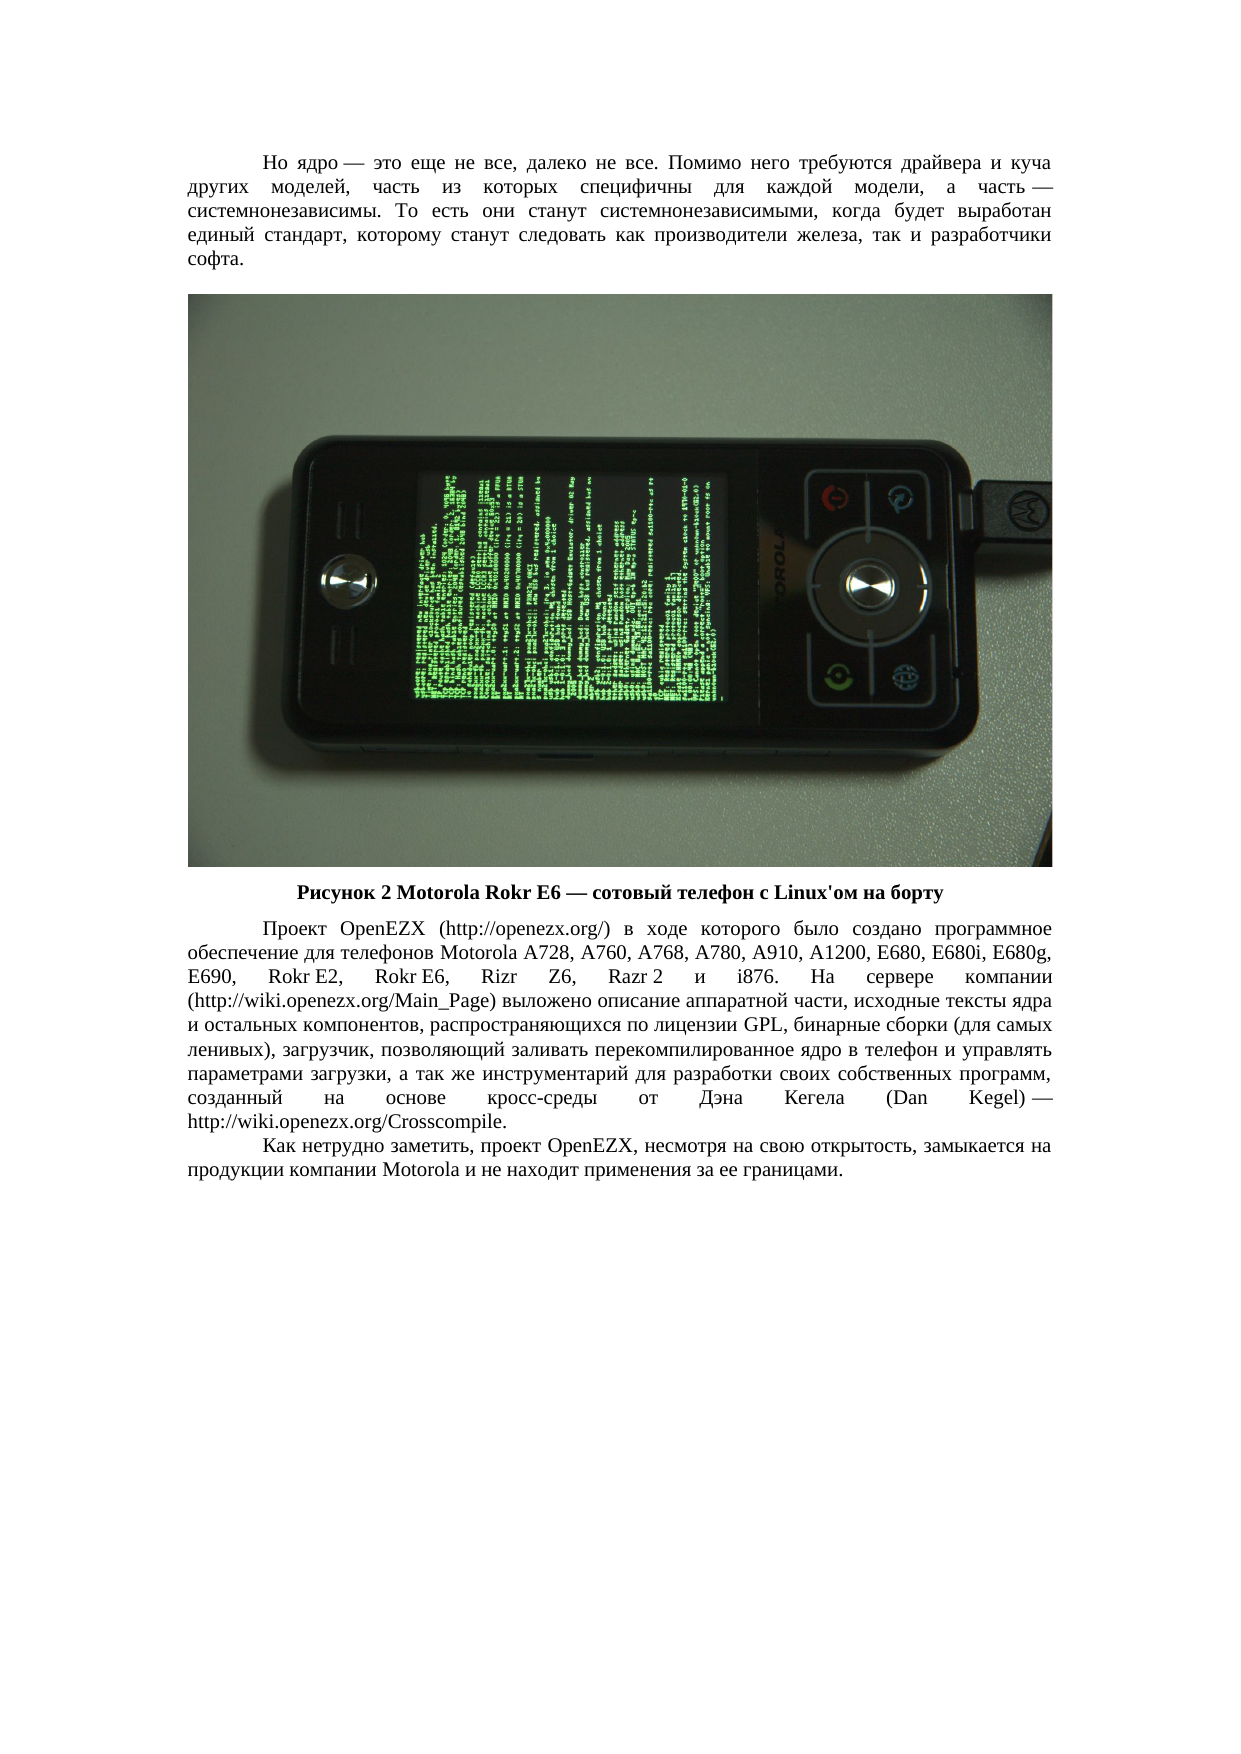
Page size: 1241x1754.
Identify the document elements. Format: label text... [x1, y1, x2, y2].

picture [188, 294, 1053, 867]
text Рисунок 2 Motorola Rokr E6 — сотовый телефон с Linux'ом на борту [187, 879, 1053, 904]
text Но ядро — это еще не все, далеко не все. Помимо него требуются драйвера и куча других моделей, часть из которых специфичны для каждой модели, а часть — системнонезависимы. То есть они станут системнонезависимыми, когда будет выработан единый стандарт, которому станут следовать как производители железа, так и разработчики софта. [187, 150, 1053, 270]
text Проект OpenEZX (http://openezx.org/) в ходе которого было создано программное обеспечение для телефонов Motorola A728, A760, A768, A780, A910, A1200, E680, E680i, E680g, E690, Rokr E2, Rokr E6, Rizr Z6, Razr 2 и i876. На сервере компании (http://wiki.openezx.org/Main_Page) выложено описание аппаратной части, исходные тексты ядра и остальных компонентов, распространяющихся по лицензии GPL, бинарные сборки (для самых ленивых), загрузчик, позволяющий заливать перекомпилированное ядро в телефон и управлять параметрами загрузки, а так же инструментарий для разработки своих собственных программ, созданный на основе кросс-среды от Дэна Кегела (Dan Kegel) — http://wiki.openezx.org/Crosscompile. [187, 916, 1053, 1133]
text Как нетрудно заметить, проект OpenEZX, несмотря на свою открытость, замыкается на продукции компании Motorola и не находит применения за ее границами. [187, 1133, 1053, 1181]
